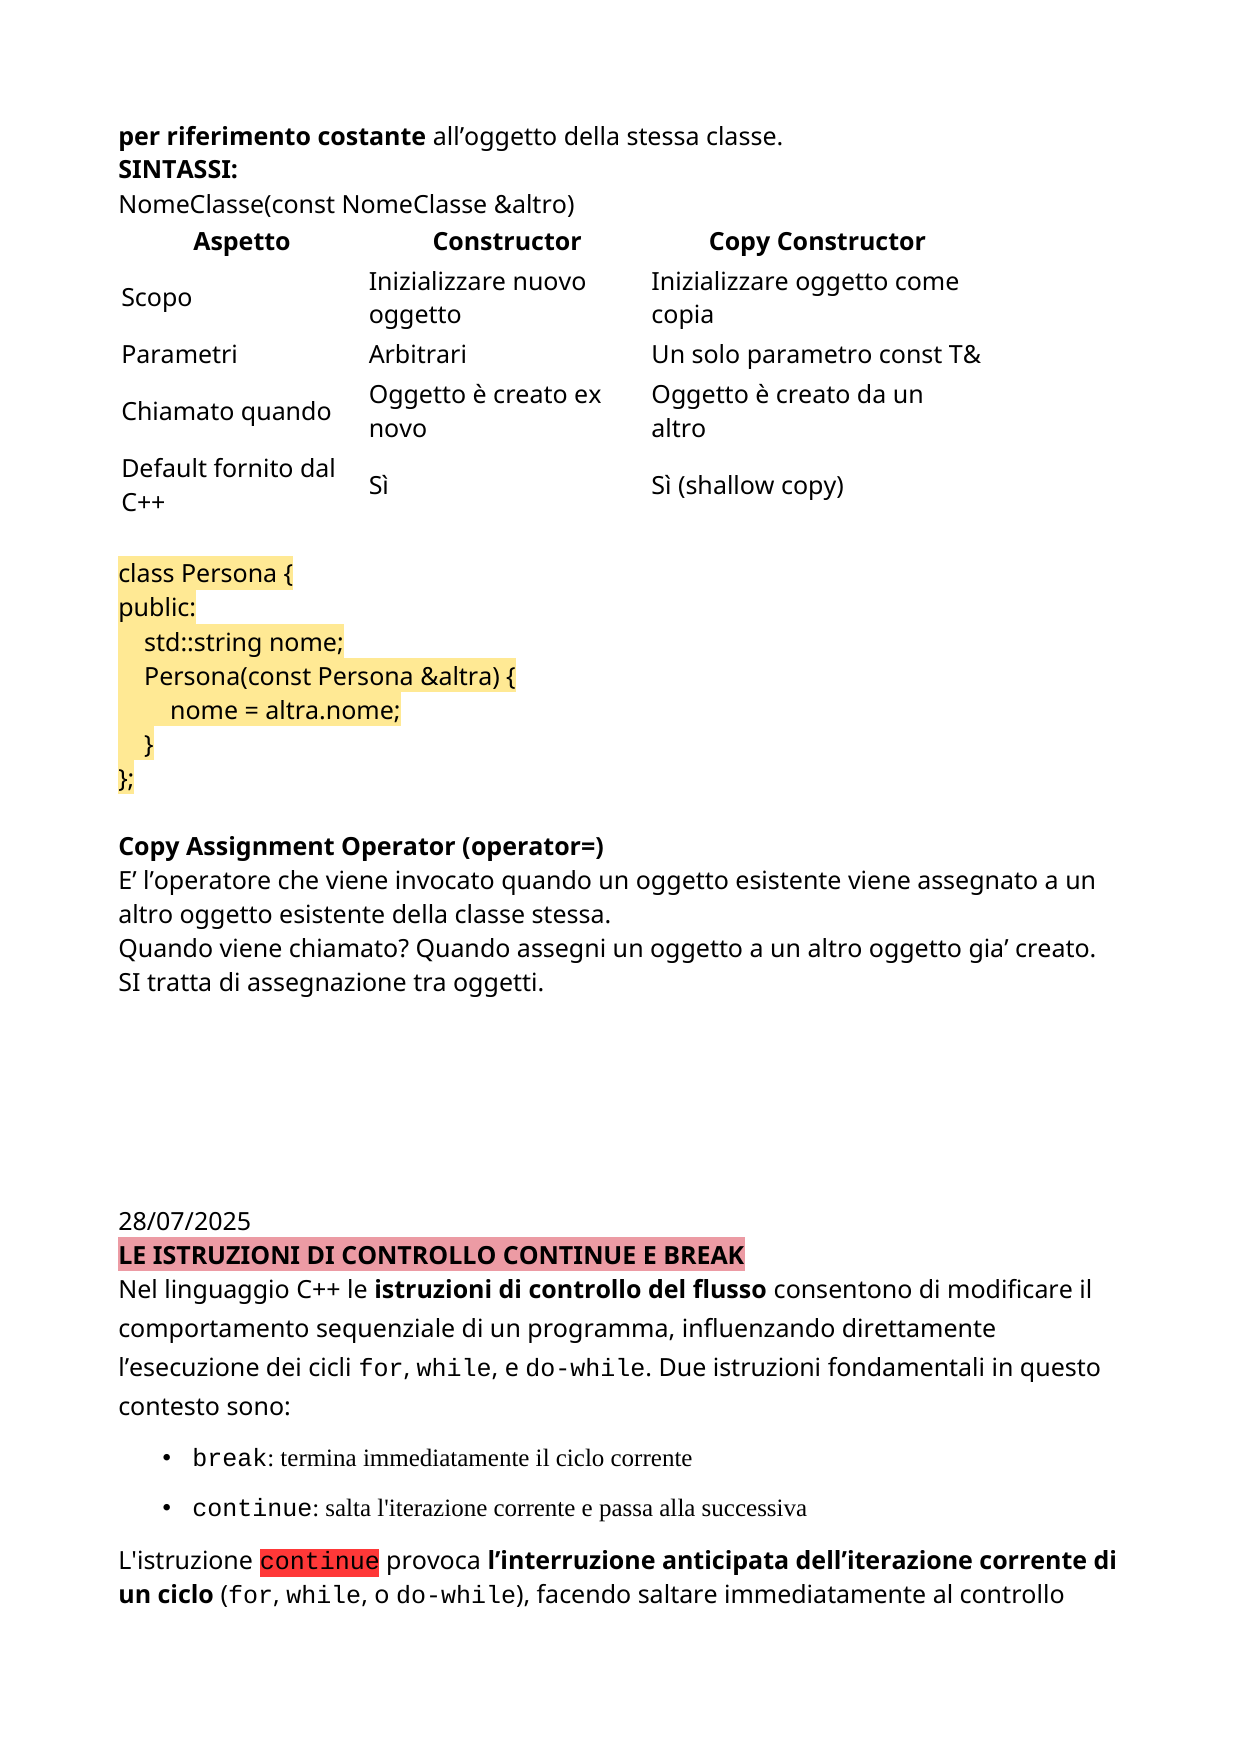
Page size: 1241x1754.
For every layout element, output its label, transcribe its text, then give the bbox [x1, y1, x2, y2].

table_cell Default fornito dal C++ [118, 448, 366, 522]
table_cell Sì [366, 448, 648, 522]
text Copy Assignment Operator (operator=) [118, 828, 1122, 863]
table_cell Oggetto è creato da un altro [648, 374, 986, 448]
table_cell Inizializzare nuovo oggetto [366, 260, 648, 334]
table_cell Sì (shallow copy) [648, 448, 986, 522]
text LE ISTRUZIONI DI CONTROLLO CONTINUE E BREAK [118, 1237, 1122, 1271]
table_cell Arbitrari [366, 334, 648, 374]
text Nel linguaggio C++ le istruzioni di controllo del flusso consentono di modificare il comportamento sequenziale di un programma, influenzando direttamente l’esecuzione dei cicli for, while, e do-while. Due istruzioni fondamentali in questo contesto sono: [118, 1271, 1122, 1423]
text L'istruzione continue provoca l’interruzione anticipata dell’iterazione corrente di un ciclo (for, while, o do-while), facendo saltare immediatamente al controllo [118, 1543, 1122, 1611]
text Persona(const Persona &altra) { [118, 658, 1122, 692]
text }; [118, 760, 1122, 794]
table_cell Inizializzare oggetto come copia [648, 260, 986, 334]
text per riferimento costante all’oggetto della stessa classe. [118, 118, 1122, 152]
list break: termina immediatamente il ciclo corrente [162, 1443, 1122, 1474]
table_header Copy Constructor [648, 220, 986, 260]
table_cell Parametri [118, 334, 366, 374]
table_cell Scopo [118, 260, 366, 334]
text SI tratta di assegnazione tra oggetti. [118, 965, 1122, 999]
text Quando viene chiamato? Quando assegni un oggetto a un altro oggetto gia’ creato. [118, 931, 1122, 965]
table_cell Chiamato quando [118, 374, 366, 448]
table_cell Oggetto è creato ex novo [366, 374, 648, 448]
table_cell Un solo parametro const T& [648, 334, 986, 374]
text class Persona { [118, 556, 1122, 590]
text SINTASSI: [118, 152, 1122, 186]
list continue: salta l'iterazione corrente e passa alla successiva [162, 1493, 1122, 1524]
table_header Constructor [366, 220, 648, 260]
text E’ l’operatore che viene invocato quando un oggetto esistente viene assegnato a un altro oggetto esistente della classe stessa. [118, 863, 1122, 931]
text std::string nome; [118, 624, 1122, 658]
text 28/07/2025 [118, 1203, 1122, 1237]
table_header Aspetto [118, 220, 366, 260]
text } [118, 726, 1122, 760]
text NomeClasse(const NomeClasse &altro) [118, 186, 1122, 220]
text public: [118, 590, 1122, 624]
text nome = altra.nome; [118, 692, 1122, 726]
